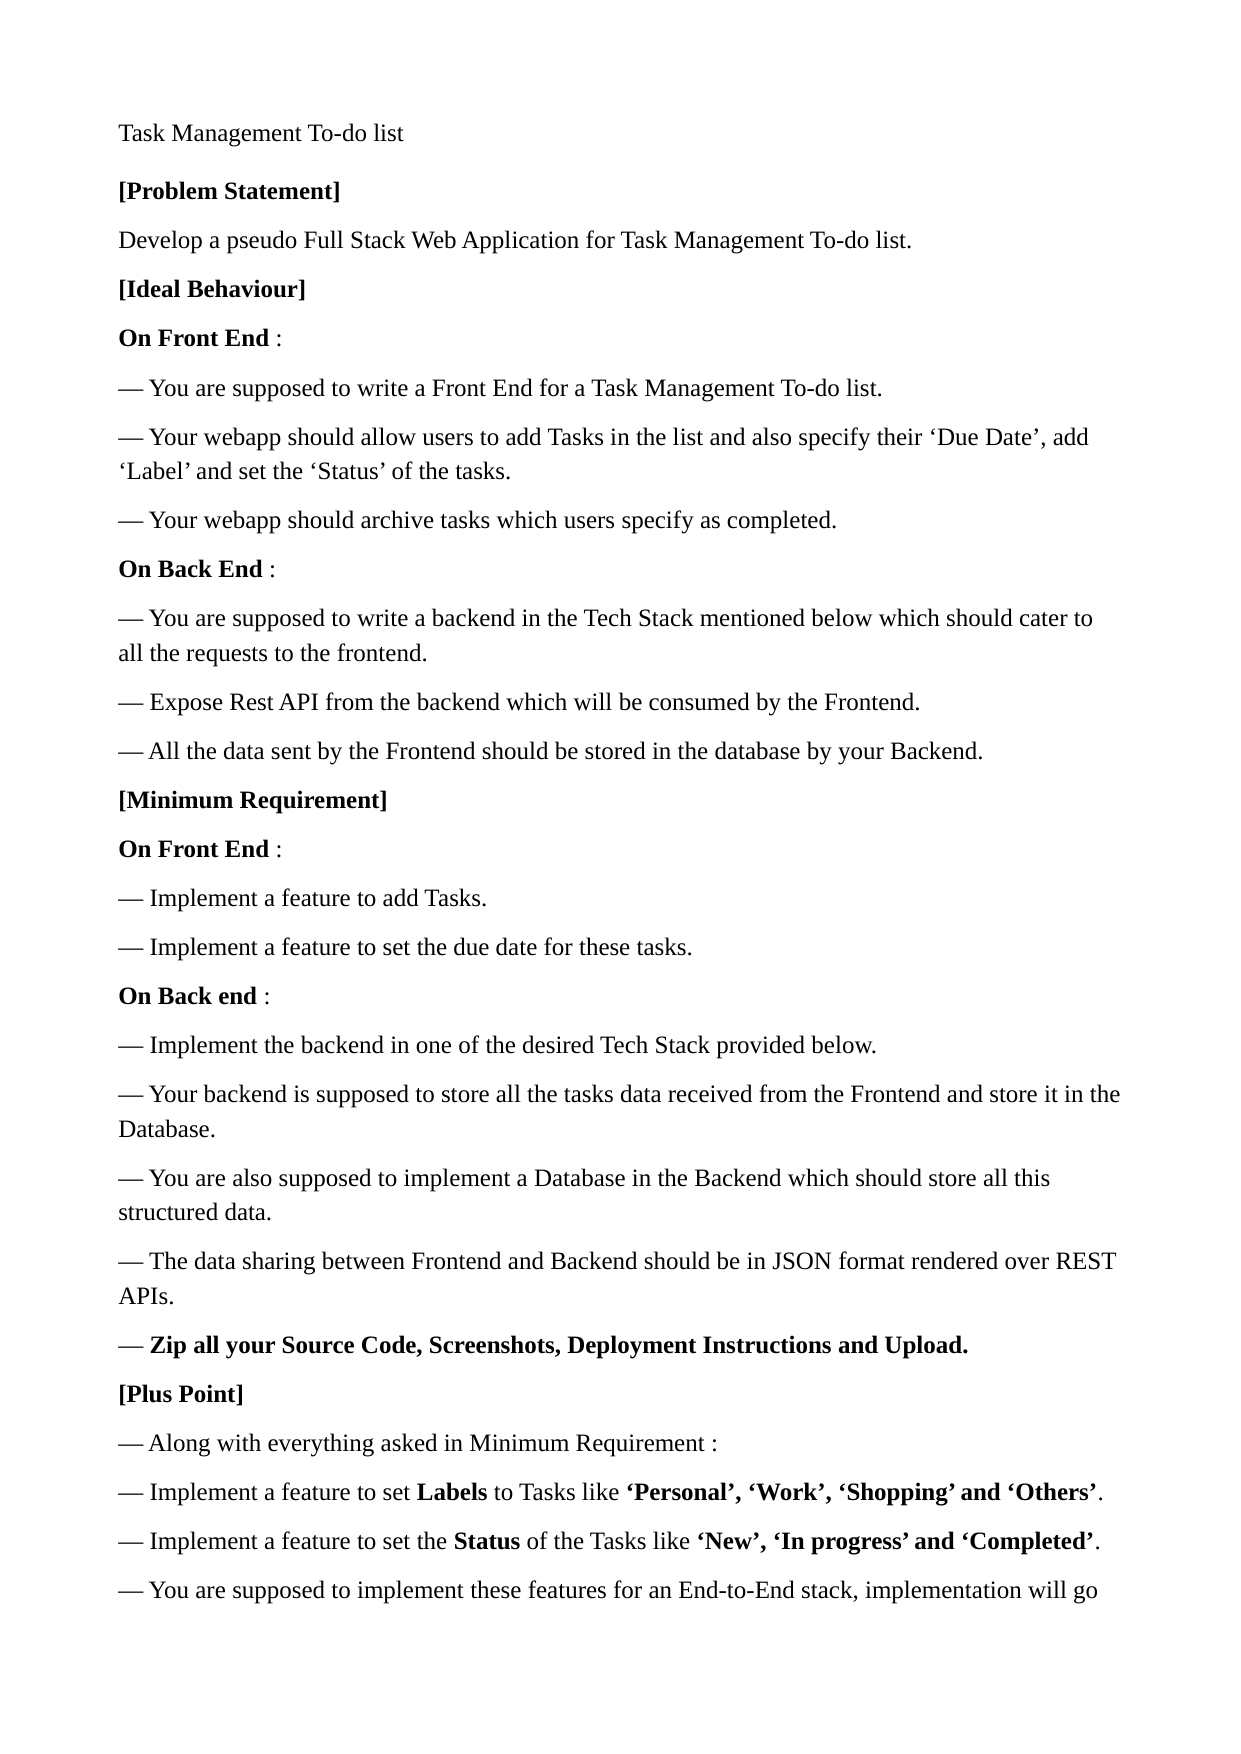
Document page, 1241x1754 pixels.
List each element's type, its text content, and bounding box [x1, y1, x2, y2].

text — You are supposed to write a Front End for a Task Management To-do list. [118, 373, 1122, 401]
text [Ideal Behaviour] [118, 274, 1122, 303]
text On Back End : [118, 554, 1122, 583]
text — All the data sent by the Frontend should be stored in the database by your Backend. [118, 736, 1122, 765]
text — You are also supposed to implement a Database in the Backend which should store all this structured data. [118, 1163, 1122, 1226]
text — Your webapp should allow users to add Tasks in the list and also specify their ‘Due Date’, add ‘Label’ and set the ‘Status’ of the tasks. [118, 422, 1122, 485]
text Develop a pseudo Full Stack Web Application for Task Management To-do list. [118, 225, 1122, 254]
text — Expose Rest API from the backend which will be consumed by the Frontend. [118, 687, 1122, 716]
text — Along with everything asked in Minimum Requirement : [118, 1428, 1122, 1457]
text Task Management To-do list [118, 118, 1122, 147]
text — Implement the backend in one of the desired Tech Stack provided below. [118, 1030, 1122, 1059]
text — You are supposed to implement these features for an End-to-End stack, implementation will go [118, 1575, 1122, 1604]
text — Implement a feature to add Tasks. [118, 883, 1122, 912]
text — Zip all your Source Code, Screenshots, Deployment Instructions and Upload. [118, 1330, 1122, 1359]
text — You are supposed to write a backend in the Tech Stack mentioned below which should cater to all the requests to the frontend. [118, 603, 1122, 667]
text — Implement a feature to set Labels to Tasks like ‘Personal’, ‘Work’, ‘Shopping’ and ‘Others’. [118, 1477, 1122, 1506]
text [Minimum Requirement] [118, 785, 1122, 814]
text — Implement a feature to set the due date for these tasks. [118, 932, 1122, 961]
text [Problem Statement] [118, 176, 1122, 205]
text On Front End : [118, 834, 1122, 863]
text On Front End : [118, 323, 1122, 352]
text [Plus Point] [118, 1379, 1122, 1408]
text On Back end : [118, 981, 1122, 1010]
text — Implement a feature to set the Status of the Tasks like ‘New’, ‘In progress’ and ‘Completed’. [118, 1526, 1122, 1555]
text — The data sharing between Frontend and Backend should be in JSON format rendered over REST APIs. [118, 1246, 1122, 1310]
text — Your webapp should archive tasks which users specify as completed. [118, 505, 1122, 534]
text — Your backend is supposed to store all the tasks data received from the Frontend and store it in the Database. [118, 1079, 1122, 1143]
